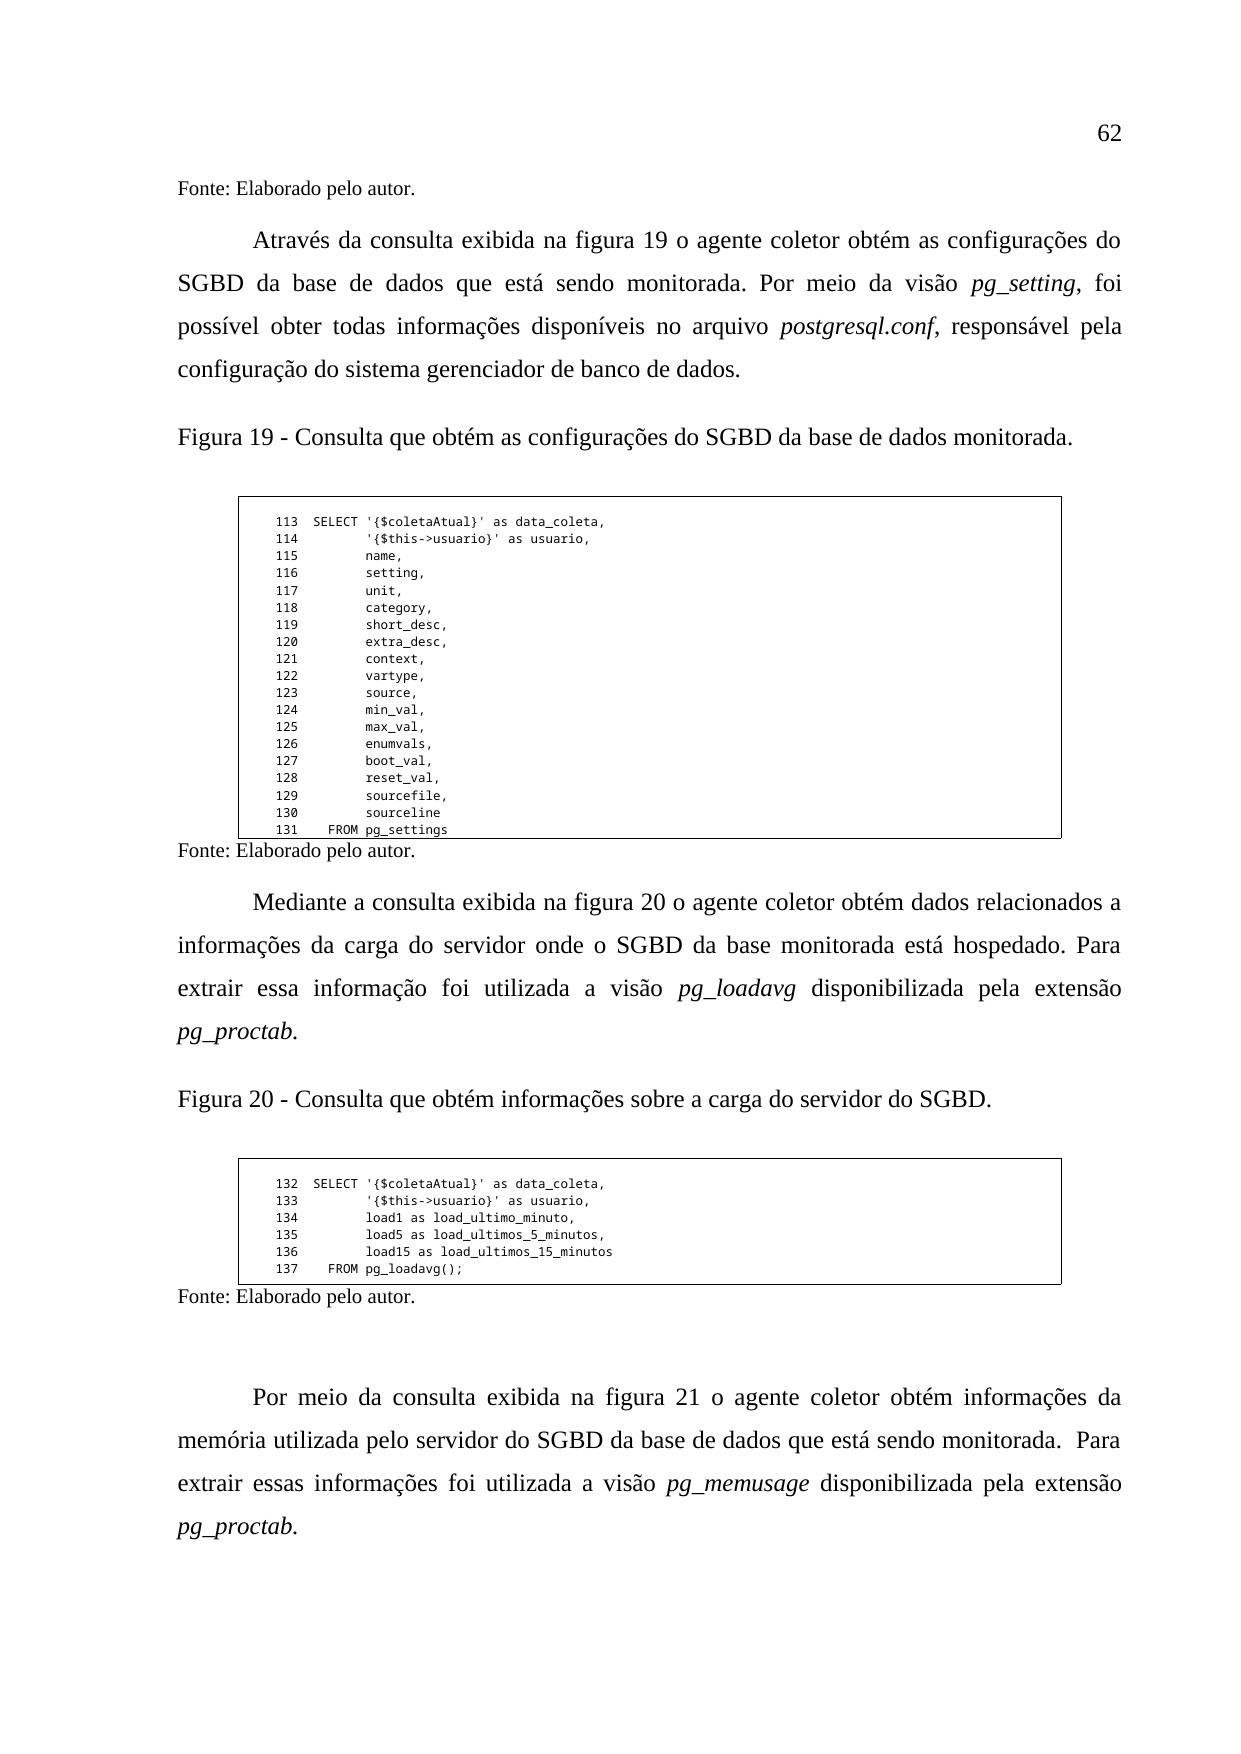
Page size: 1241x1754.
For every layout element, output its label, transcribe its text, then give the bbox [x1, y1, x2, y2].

text Figura 19 - Consulta que obtém as configurações do SGBD da base de dados monitorada. [177, 422, 1122, 451]
list load5 as load_ultimos_5_minutos, [275, 1226, 1061, 1243]
text Através da consulta exibida na figura 19 o agente coletor obtém as configurações do SGBD da base de dados que está sendo monitorada. Por meio da visão pg_setting, foi possível obter todas informações disponíveis no arquivo postgresql.conf, responsável pela configuração do sistema gerenciador de banco de dados. [177, 225, 1122, 383]
list enumvals, [275, 735, 1061, 752]
list category, [275, 599, 1061, 616]
list SELECT '{$coletaAtual}' as data_coleta, [275, 1175, 1061, 1192]
list setting, [275, 564, 1061, 582]
list min_val, [275, 701, 1061, 718]
list short_desc, [275, 616, 1061, 633]
list FROM pg_loadavg(); [275, 1260, 1061, 1277]
list context, [275, 650, 1061, 667]
list unit, [275, 582, 1061, 599]
list source, [275, 684, 1061, 701]
list '{$this->usuario}' as usuario, [275, 1192, 1061, 1209]
text Por meio da consulta exibida na figura 21 o agente coletor obtém informações da memória utilizada pelo servidor do SGBD da base de dados que está sendo monitorada. Para extrair essas informações foi utilizada a visão pg_memusage disponibilizada pela extensão pg_proctab. [177, 1382, 1122, 1540]
list vartype, [275, 667, 1061, 684]
text Mediante a consulta exibida na figura 20 o agente coletor obtém dados relacionados a informações da carga do servidor onde o SGBD da base monitorada está hospedado. Para extrair essa informação foi utilizada a visão pg_loadavg disponibilizada pela extensão pg_proctab. [177, 887, 1122, 1045]
text Figura 20 - Consulta que obtém informações sobre a carga do servidor do SGBD. [177, 1084, 1122, 1113]
list FROM pg_settings [275, 821, 1061, 838]
list sourcefile, [275, 787, 1061, 804]
list load15 as load_ultimos_15_minutos [275, 1243, 1061, 1260]
list name, [275, 547, 1061, 564]
list load1 as load_ultimo_minuto, [275, 1209, 1061, 1226]
list Fonte: Elaborado pelo autor. [177, 1152, 1122, 1308]
list extra_desc, [275, 633, 1061, 650]
list sourceline [275, 804, 1061, 821]
list boot_val, [275, 752, 1061, 769]
list reset_val, [275, 769, 1061, 787]
list SELECT '{$coletaAtual}' as data_coleta, [275, 513, 1061, 530]
list '{$this->usuario}' as usuario, [275, 530, 1061, 547]
list max_val, [275, 718, 1061, 735]
list Fonte: Elaborado pelo autor. [177, 490, 1122, 862]
list Fonte: Elaborado pelo autor. [177, 176, 1122, 200]
